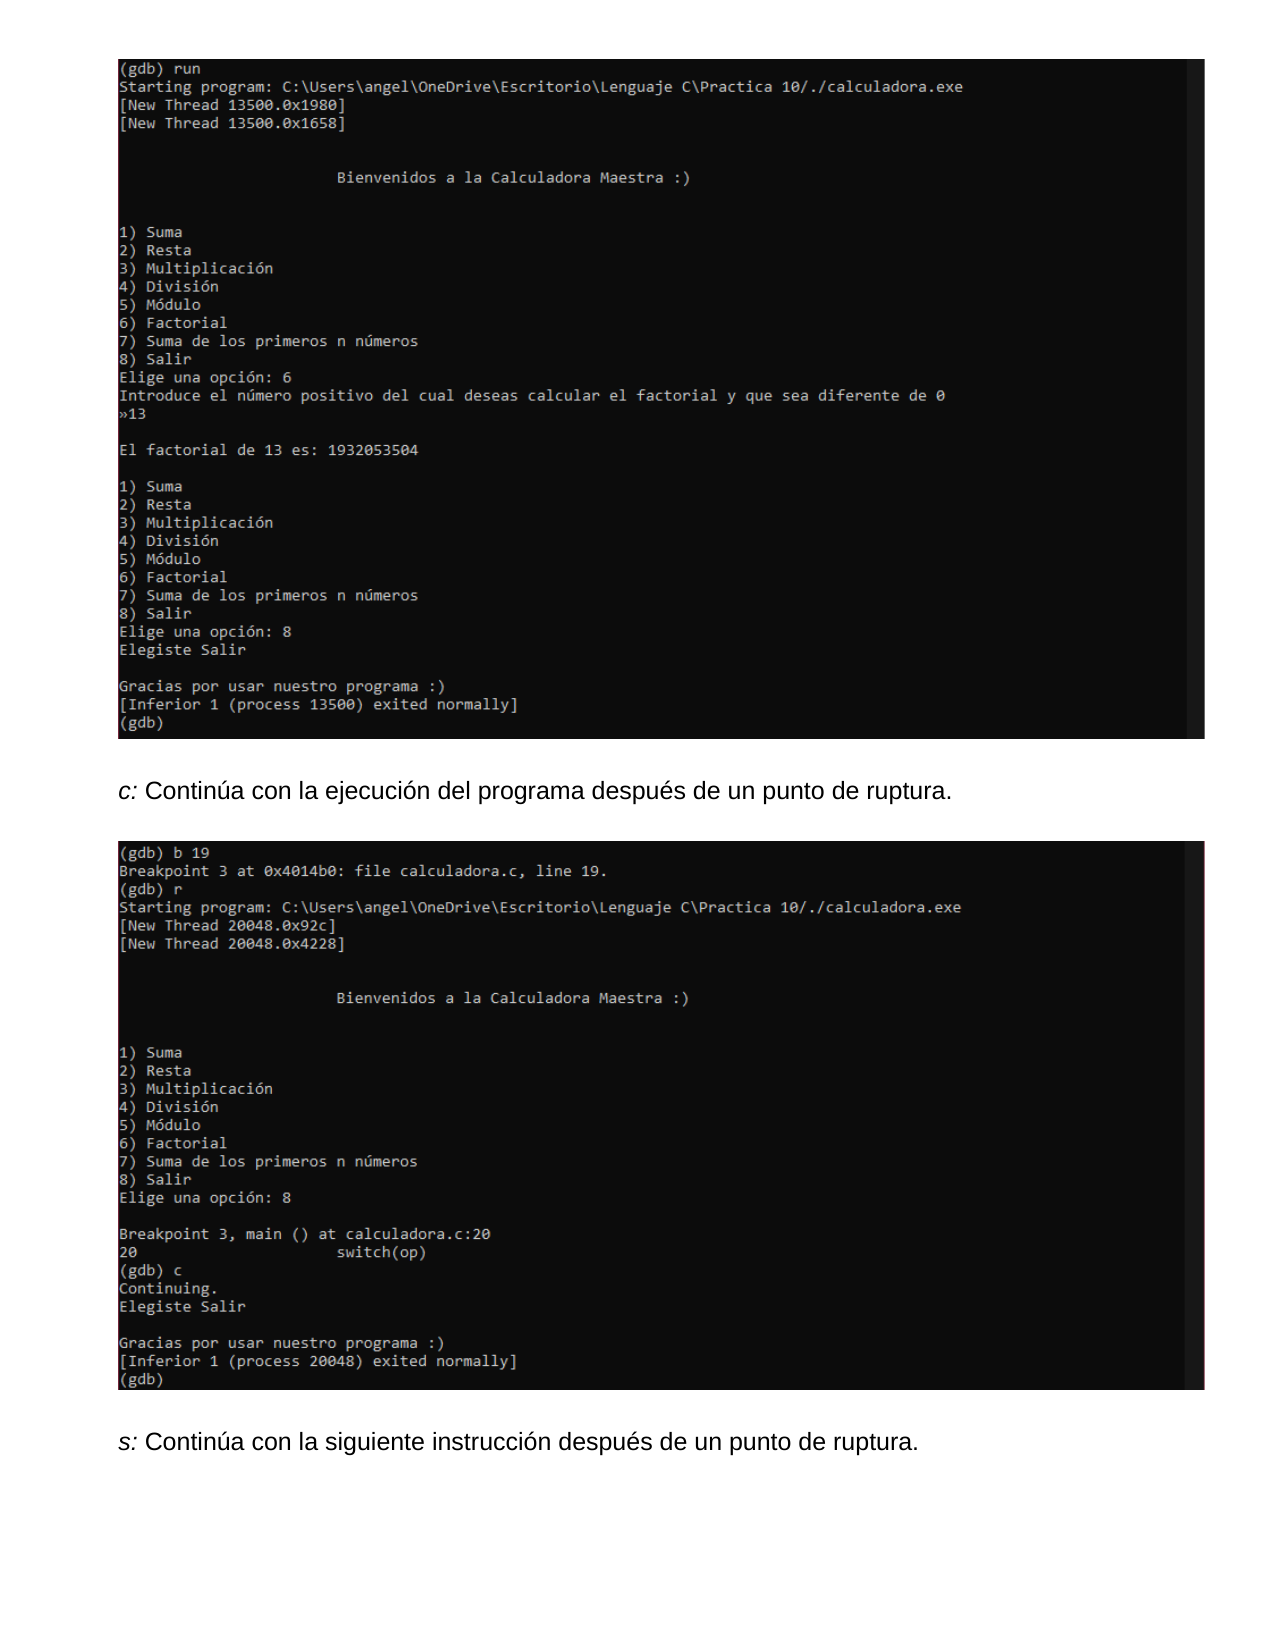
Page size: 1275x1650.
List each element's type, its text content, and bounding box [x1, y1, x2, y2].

text s: Continúa con la siguiente instrucción después de un punto de ruptura. [118, 1427, 1205, 1456]
text c: Continúa con la ejecución del programa después de un punto de ruptura. [118, 776, 1205, 804]
